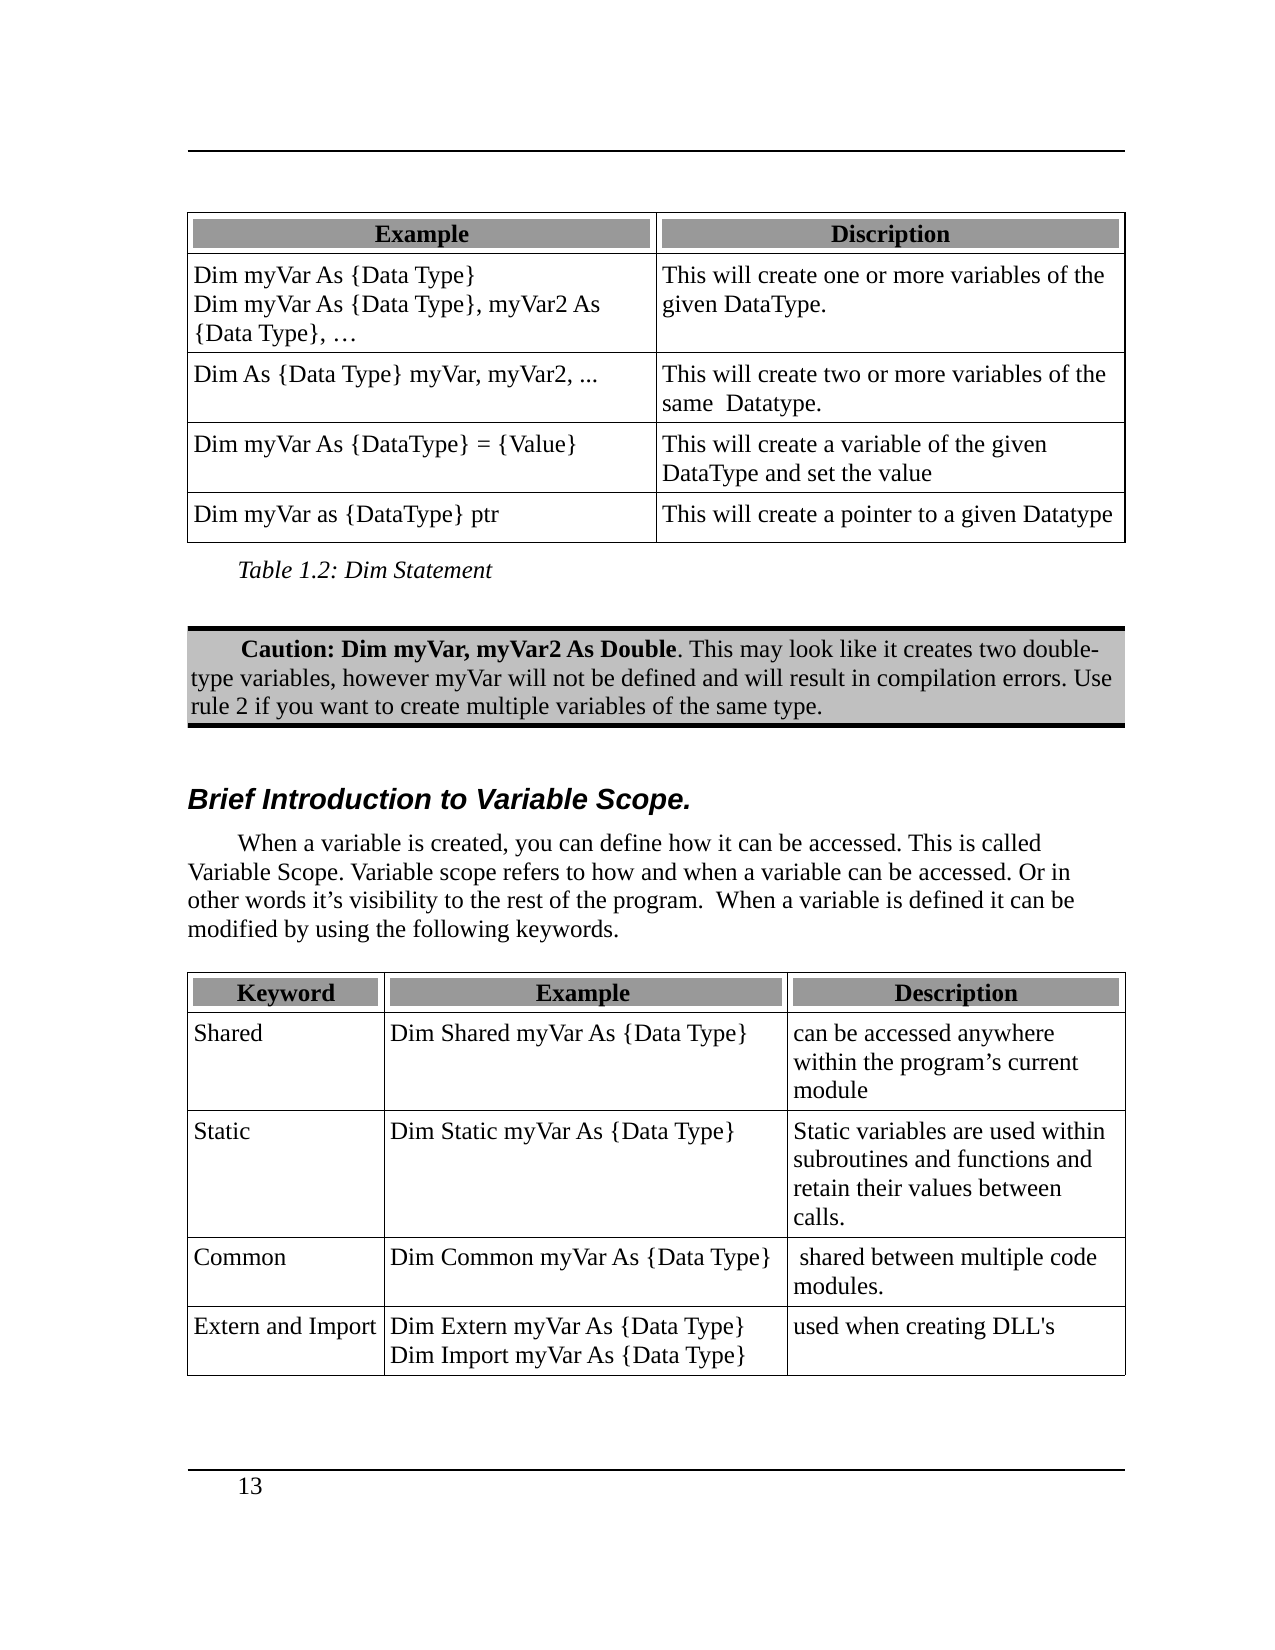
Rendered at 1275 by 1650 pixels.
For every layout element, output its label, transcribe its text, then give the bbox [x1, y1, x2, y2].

table_header Description [788, 973, 1125, 1012]
table_cell Dim Static myVar As {Data Type} [385, 1111, 787, 1237]
table_cell Common [188, 1238, 384, 1306]
table_cell shared between multiple code modules. [788, 1238, 1125, 1306]
text When a variable is created, you can define how it can be accessed. This is called Variable Scope. Variable scope refers to how and when a variable can be accessed. Or in other words it’s visibility to the rest of the program. When a variable is defined it can be modified by using the following keywords. [187, 828, 1125, 943]
table_header Keyword [188, 973, 384, 1012]
table_cell Shared [188, 1013, 384, 1110]
table_cell Static [188, 1111, 384, 1237]
table_cell used when creating DLL's [788, 1307, 1125, 1375]
table_header Example [385, 973, 787, 1012]
table_header Discription [657, 213, 1124, 253]
table_cell This will create a pointer to a given Datatype [657, 493, 1124, 542]
table_cell Dim myVar As {Data Type} Dim myVar As {Data Type}, myVar2 As {Data Type}, … [188, 254, 656, 352]
table_cell can be accessed anywhere within the program’s current module [788, 1013, 1125, 1110]
subtitle Brief Introduction to Variable Scope. [187, 782, 1125, 816]
text Caution: Dim myVar, myVar2 As Double. This may look like it creates two double-type variables, however myVar will not be defined and will result in compilation errors. Use rule 2 if you want to create multiple variables of the same type. [187, 627, 1125, 728]
table_cell Static variables are used within subroutines and functions and retain their values between calls. [788, 1111, 1125, 1237]
table_cell This will create a variable of the given DataType and set the value [657, 423, 1124, 492]
table_cell Dim myVar As {DataType} = {Value} [188, 423, 656, 492]
table_cell Dim Common myVar As {Data Type} [385, 1238, 787, 1306]
table_cell This will create one or more variables of the given DataType. [657, 254, 1124, 352]
table_cell Dim myVar as {DataType} ptr [188, 493, 656, 542]
table_header Example [188, 213, 656, 253]
table_cell Dim Extern myVar As {Data Type} Dim Import myVar As {Data Type} [385, 1307, 787, 1375]
table_cell Extern and Import [188, 1307, 384, 1375]
text Table 1.2: Dim Statement [187, 556, 1125, 584]
table_cell Dim As {Data Type} myVar, myVar2, ... [188, 353, 656, 422]
table_cell This will create two or more variables of the same Datatype. [657, 353, 1124, 422]
table_cell Dim Shared myVar As {Data Type} [385, 1013, 787, 1110]
